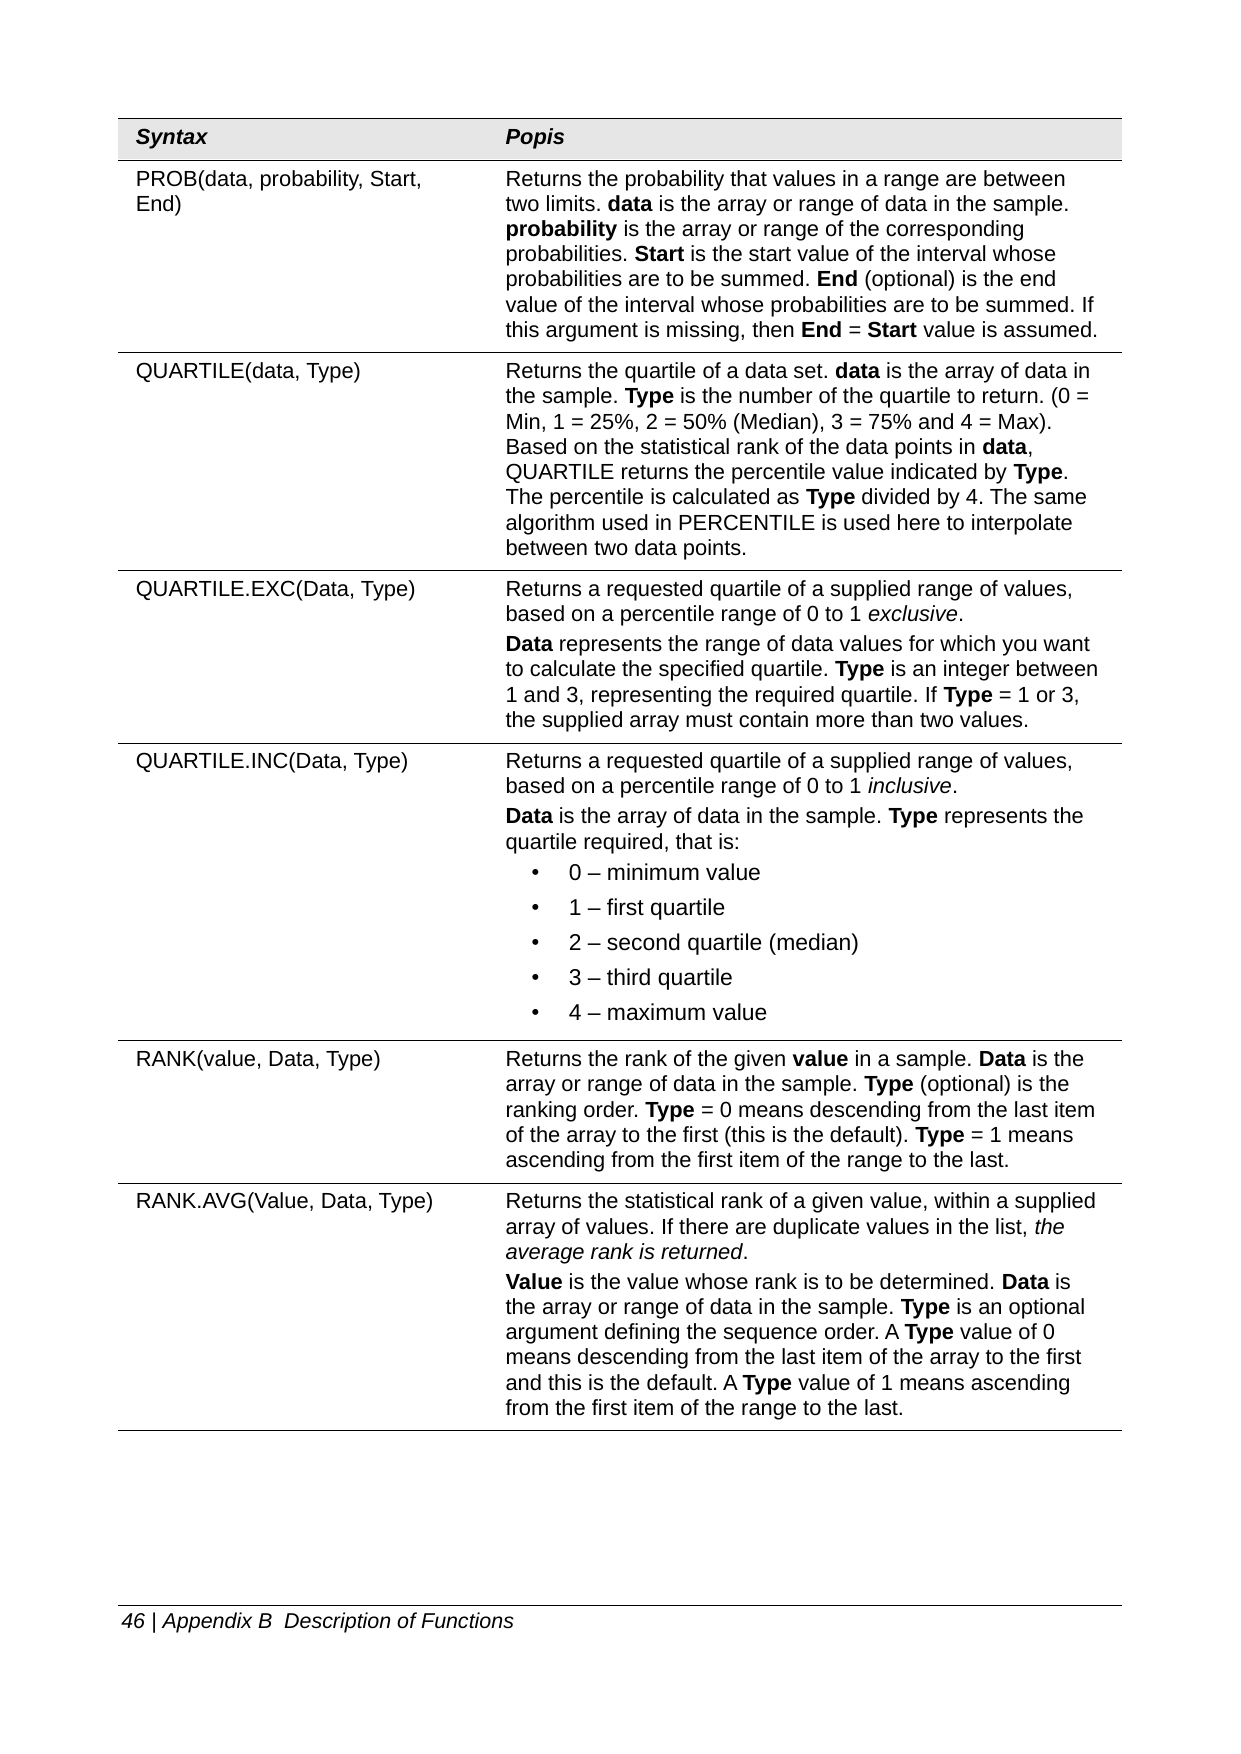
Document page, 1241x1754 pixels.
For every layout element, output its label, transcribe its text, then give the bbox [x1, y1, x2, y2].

table_cell Returns a requested quartile of a supplied range of values, based on a percentile range of 0 to 1 exclusive. Data represents the range of data values for which you want to calculate the specified quartile. Type is an integer between 1 and 3, representing the required quartile. If Type = 1 or 3, the supplied array must contain more than two values. [488, 571, 1122, 742]
table_cell Returns a requested quartile of a supplied range of values, based on a percentile range of 0 to 1 inclusive. Data is the array of data in the sample. Type represents the quartile required, that is: 0 – minimum value 1 – first quartile 2 – second quartile (median) 3 – third quartile 4 – maximum value [488, 744, 1122, 1040]
table_cell RANK.AVG(Value, Data, Type) [118, 1184, 488, 1430]
table_cell Returns the probability that values in a range are between two limits. data is the array or range of data in the sample. probability is the array or range of the corresponding probabilities. Start is the start value of the interval whose probabilities are to be summed. End (optional) is the end value of the interval whose probabilities are to be summed. If this argument is missing, then End = Start value is assumed. [488, 161, 1122, 352]
table_cell QUARTILE.INC(Data, Type) [118, 744, 488, 1040]
table_cell PROB(data, probability, Start, End) [118, 161, 488, 352]
table_cell QUARTILE(data, Type) [118, 353, 488, 570]
table_cell Returns the rank of the given value in a sample. Data is the array or range of data in the sample. Type (optional) is the ranking order. Type = 0 means descending from the last item of the array to the first (this is the default). Type = 1 means ascending from the first item of the range to the last. [488, 1041, 1122, 1182]
table_cell QUARTILE.EXC(Data, Type) [118, 571, 488, 742]
table_cell RANK(value, Data, Type) [118, 1041, 488, 1182]
table_cell Returns the statistical rank of a given value, within a supplied array of values. If there are duplicate values in the list, the average rank is returned. Value is the value whose rank is to be determined. Data is the array or range of data in the sample. Type is an optional argument defining the sequence order. A Type value of 0 means descending from the last item of the array to the first and this is the default. A Type value of 1 means ascending from the first item of the range to the last. [488, 1184, 1122, 1430]
table_header Popis [488, 119, 1122, 159]
table_cell Returns the quartile of a data set. data is the array of data in the sample. Type is the number of the quartile to return. (0 = Min, 1 = 25%, 2 = 50% (Median), 3 = 75% and 4 = Max). Based on the statistical rank of the data points in data, QUARTILE returns the percentile value indicated by Type. The percentile is calculated as Type divided by 4. The same algorithm used in PERCENTILE is used here to interpolate between two data points. [488, 353, 1122, 570]
table_header Syntax [118, 119, 488, 159]
